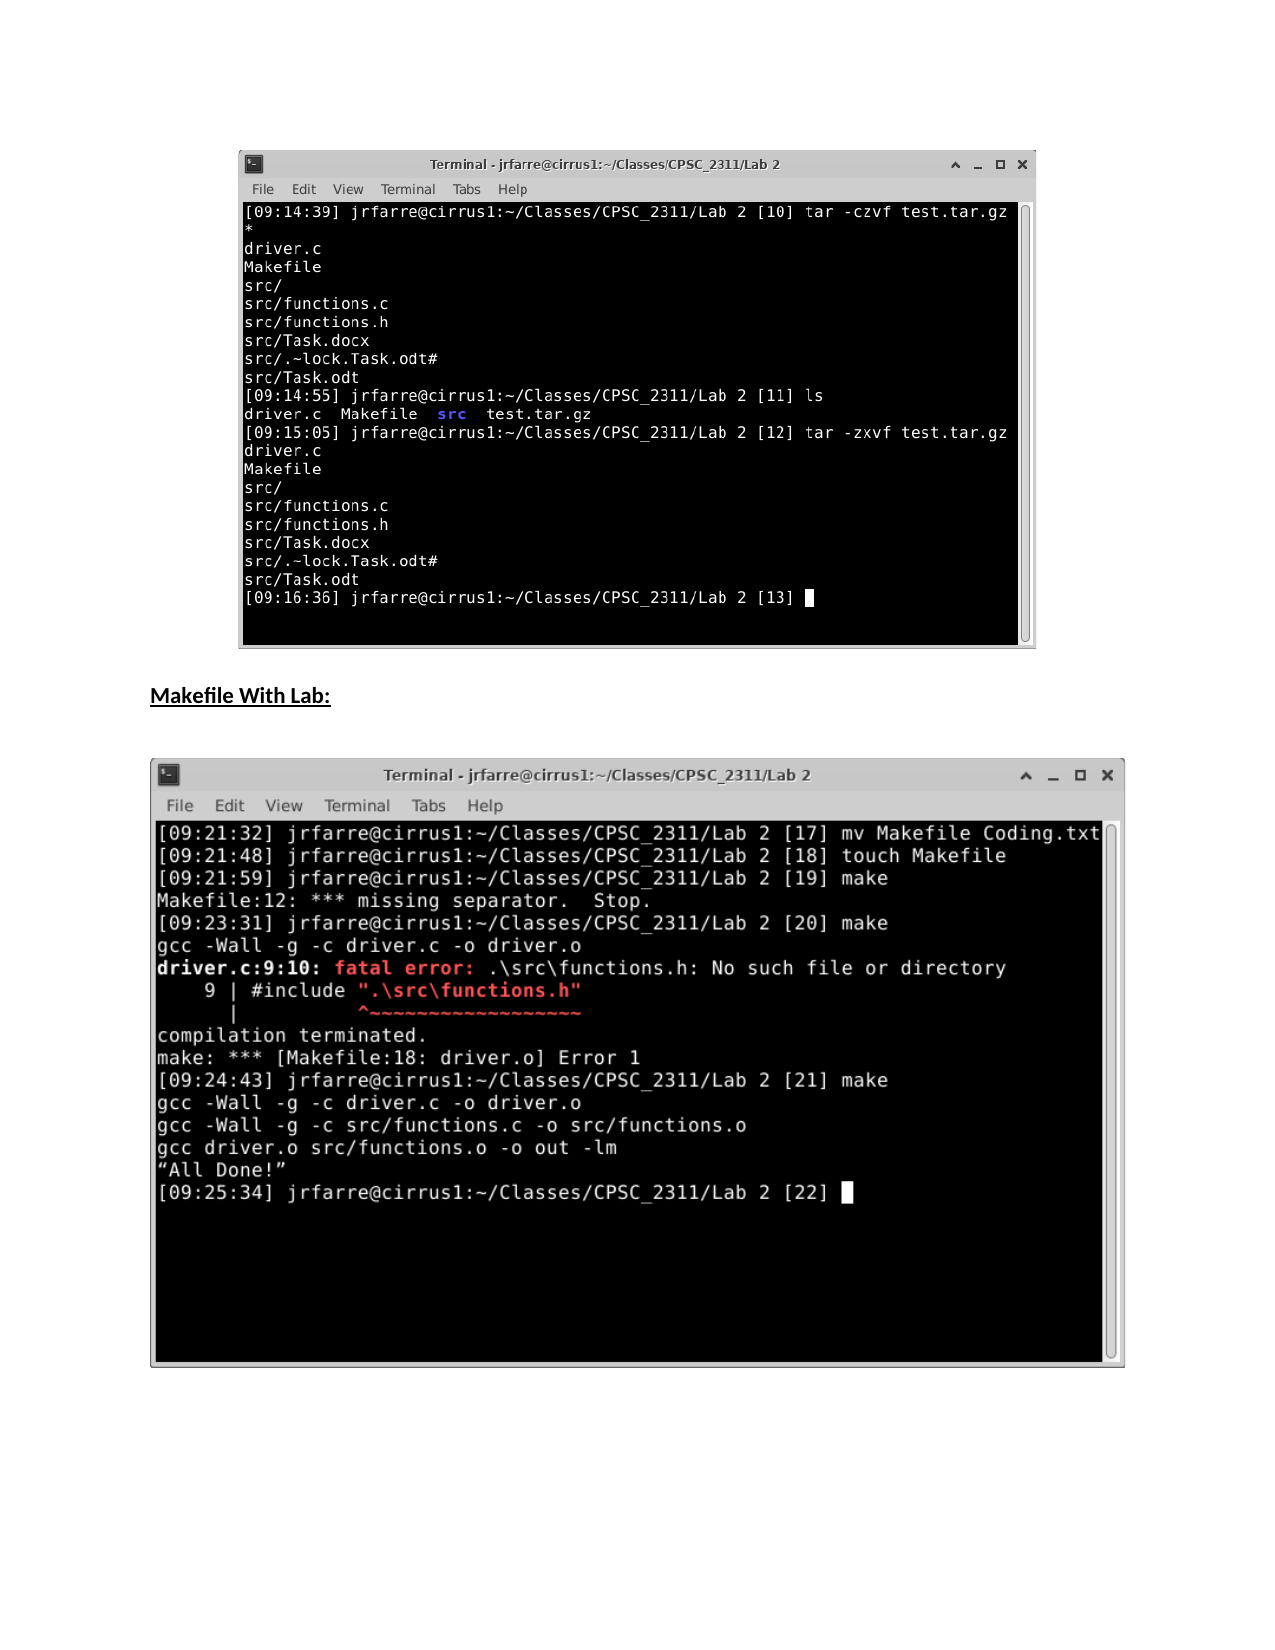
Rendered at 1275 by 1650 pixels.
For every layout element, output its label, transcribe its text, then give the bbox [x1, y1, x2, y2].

text Makefile With Lab: [150, 150, 1125, 739]
picture [150, 758, 1125, 1368]
picture [238, 150, 1037, 649]
